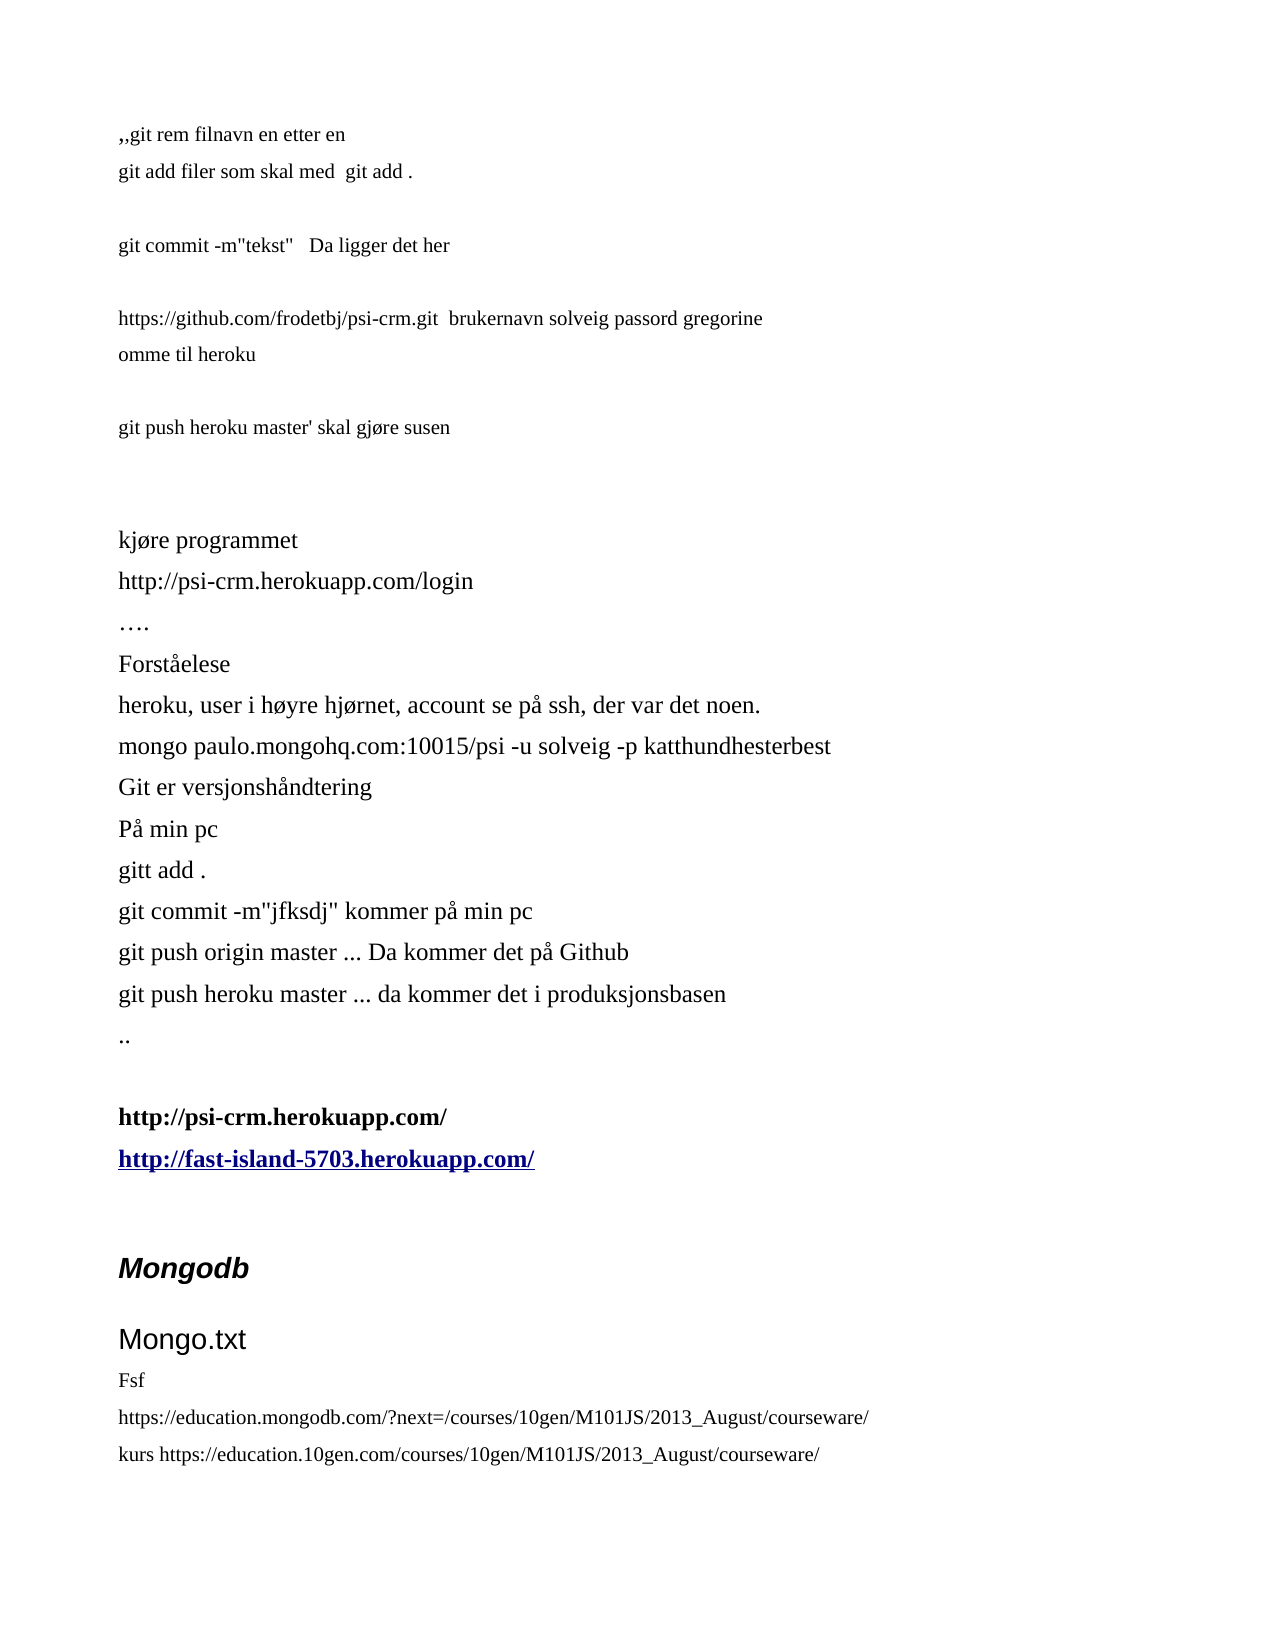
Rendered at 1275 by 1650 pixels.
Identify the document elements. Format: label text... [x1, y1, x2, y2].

text git push origin master ... Da kommer det på Github [118, 937, 1157, 966]
text http://psi-crm.herokuapp.com/login [118, 566, 1157, 595]
text Forståelese [118, 649, 1157, 677]
text kurs https://education.10gen.com/courses/10gen/M101JS/2013_August/courseware/ [118, 1441, 1157, 1466]
text git push heroku master ... da kommer det i produksjonsbasen [118, 979, 1157, 1007]
text http://fast-island-5703.herokuapp.com/ [118, 1144, 1157, 1172]
text kjøre programmet [118, 525, 1157, 554]
subtitle Mongo.txt [118, 1322, 1157, 1356]
text git push heroku master' skal gjøre susen [118, 415, 1157, 439]
text git add filer som skal med git add . [118, 159, 1157, 183]
text https://education.mongodb.com/?next=/courses/10gen/M101JS/2013_August/courseware/ [118, 1405, 1157, 1429]
text mongo paulo.mongohq.com:10015/psi -u solveig -p katthundhesterbest [118, 731, 1157, 760]
text Git er versjonshåndtering [118, 772, 1157, 801]
text git commit -m"tekst" Da ligger det her [118, 232, 1157, 257]
text heroku, user i høyre hjørnet, account se på ssh, der var det noen. [118, 690, 1157, 719]
text http://psi-crm.herokuapp.com/ [118, 1102, 1157, 1131]
text git commit -m"jfksdj" kommer på min pc [118, 896, 1157, 925]
text gitt add . [118, 855, 1157, 884]
text https://github.com/frodetbj/psi-crm.git brukernavn solveig passord gregorine [118, 306, 1157, 330]
text ,,git rem filnavn en etter en [118, 118, 1157, 147]
text På min pc [118, 814, 1157, 842]
text Fsf [118, 1368, 1157, 1392]
text .. [118, 1020, 1157, 1049]
subtitle Mongodb [118, 1251, 1157, 1285]
text …. [118, 607, 1157, 636]
text omme til heroku [118, 342, 1157, 366]
